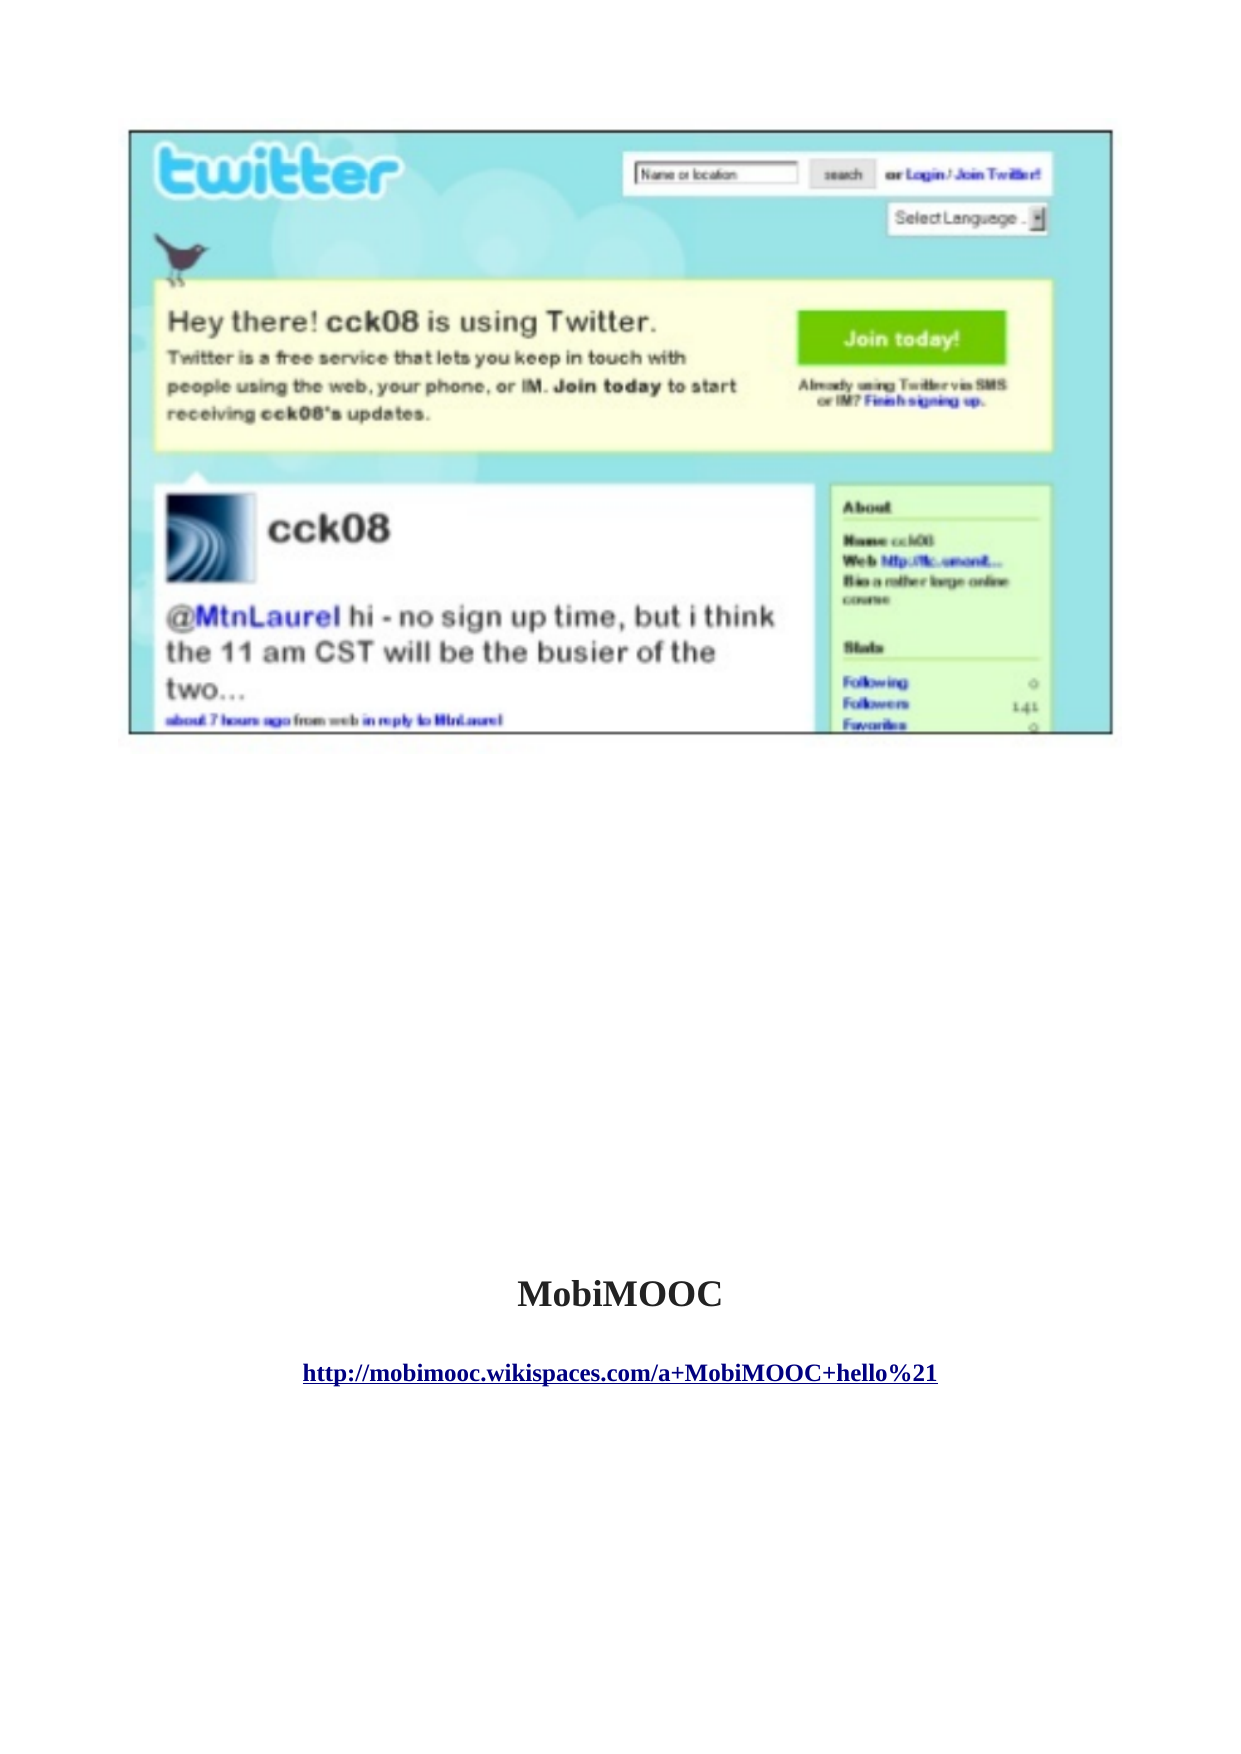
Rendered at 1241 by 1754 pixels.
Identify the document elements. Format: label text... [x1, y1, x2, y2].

picture [118, 118, 1123, 754]
text http://mobimooc.wikispaces.com/a+MobiMOOC+hello%21 [118, 1358, 1122, 1386]
text MobiMOOC [118, 1271, 1122, 1314]
